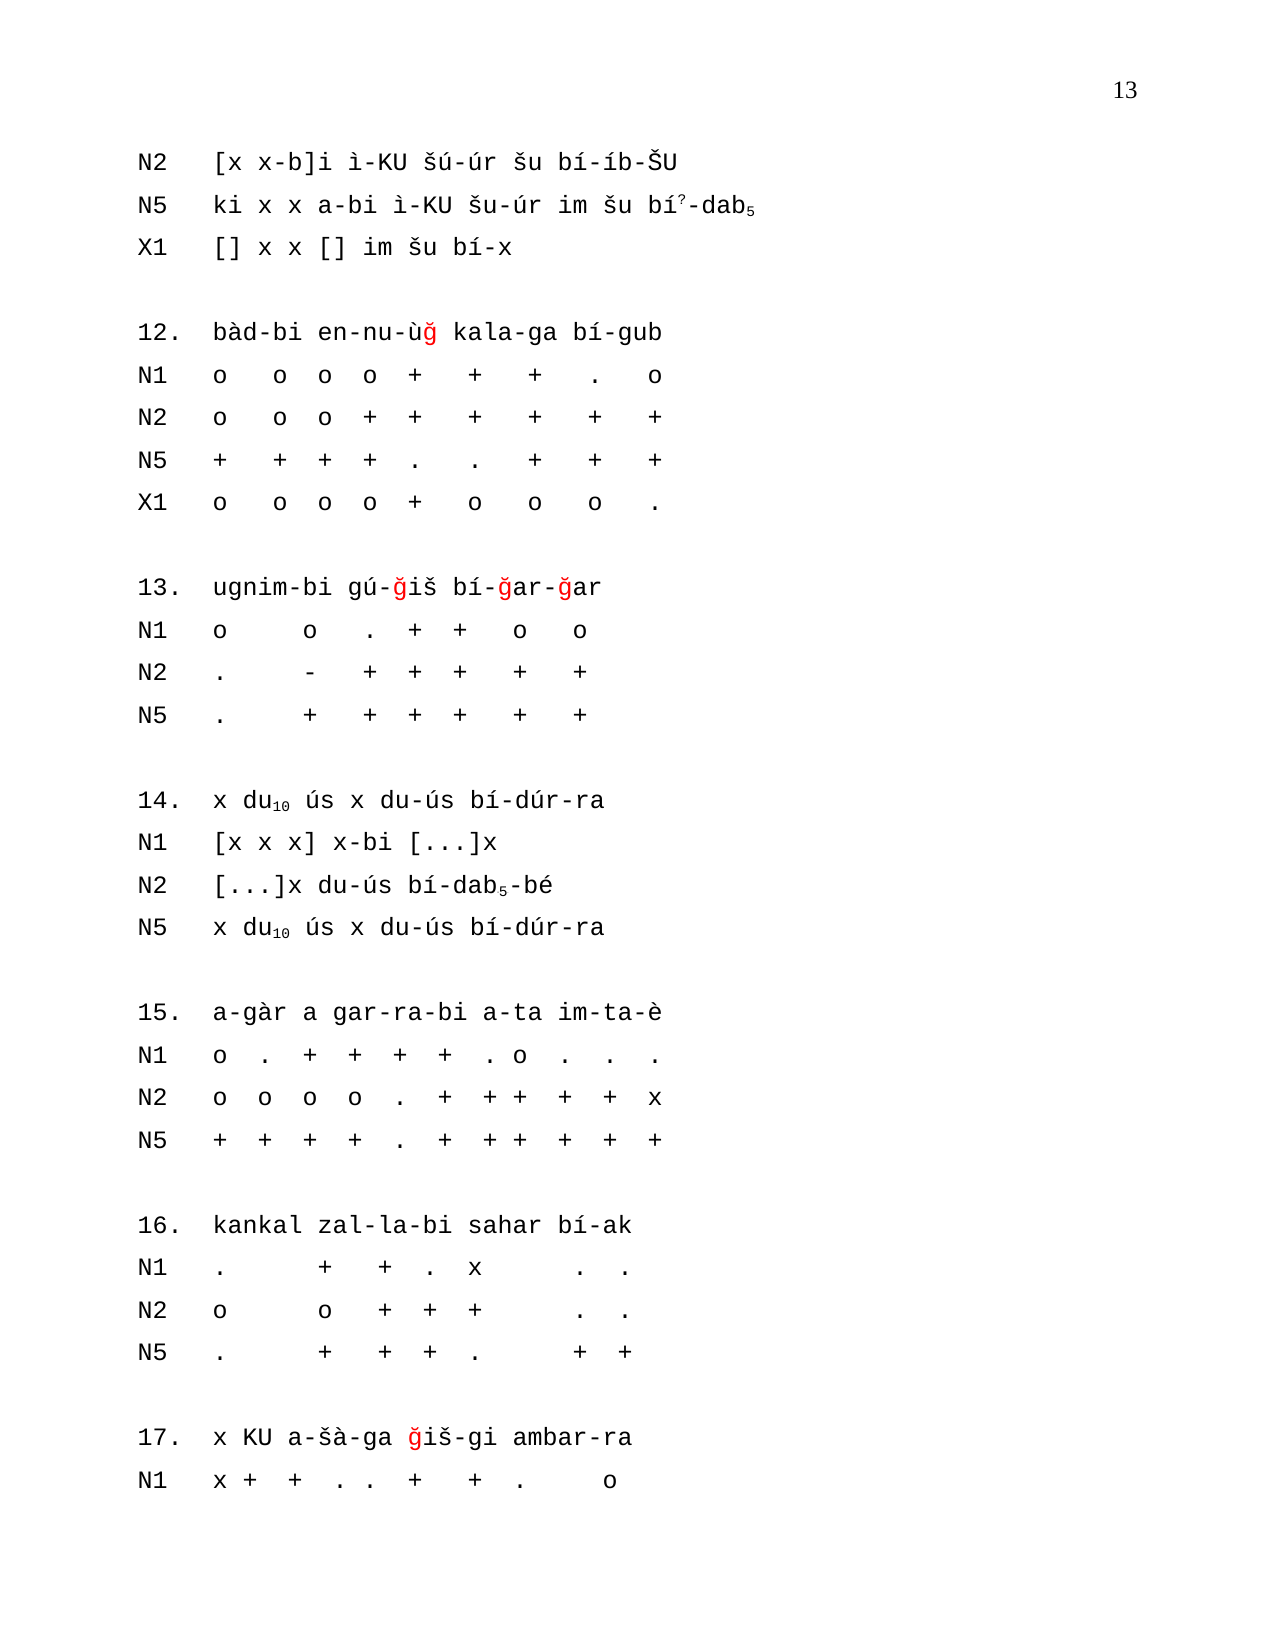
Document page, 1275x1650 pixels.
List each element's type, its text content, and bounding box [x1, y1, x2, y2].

text N2 o o + + + . . [137, 1297, 1138, 1326]
text N5 . + + + + + + [137, 702, 1138, 731]
text 14. x du10 ús x du-ús bí-dúr-ra [137, 787, 1138, 816]
text 15. a-gàr a gar-ra-bi a-ta im-ta-è [137, 1000, 1138, 1028]
text N2 o o o o . + + + + + x [137, 1085, 1138, 1113]
text N5 + + + + . + + + + + + [137, 1127, 1138, 1156]
text 13. ugnim-bi gú-ğiš bí-ğar-ğar [137, 575, 1138, 603]
text N5 . + + + . + + [137, 1340, 1138, 1368]
text 16. kankal zal-la-bi sahar bí-ak [137, 1212, 1138, 1241]
text X1 o o o o + o o o . [137, 490, 1138, 518]
text N2 [x x-b]i ì-KU šú-úr šu bí-íb-ŠU [137, 150, 1138, 178]
text N1 o o o o + + + . o [137, 362, 1138, 391]
text N5 + + + + . . + + + [137, 447, 1138, 476]
text N1 o . + + + + . o . . . [137, 1042, 1138, 1071]
text X1 [] x x [] im šu bí-x [137, 235, 1138, 263]
text N2 o o o + + + + + + [137, 405, 1138, 433]
text N1 o o . + + o o [137, 617, 1138, 646]
text N5 x du10 ús x du-ús bí-dúr-ra [137, 915, 1138, 943]
text 17. x KU a-šà-ga ğiš-gi ambar-ra [137, 1425, 1138, 1453]
text N2 [...]x du-ús bí-dabB5B-bé [137, 872, 1138, 901]
text N5 ki x x a-bi ì-KU šu-úr im šu bí?-dab5 [137, 192, 1138, 221]
text 12. bàd-bi en-nu-ùğ kala-ga bí-gub [137, 320, 1138, 348]
text N2 . - + + + + + [137, 660, 1138, 688]
text N1 [x x x] x-bi [...]x [137, 830, 1138, 858]
text N1 . + + . x . . [137, 1255, 1138, 1283]
text N1 x + + . . + + . o [137, 1467, 1138, 1496]
